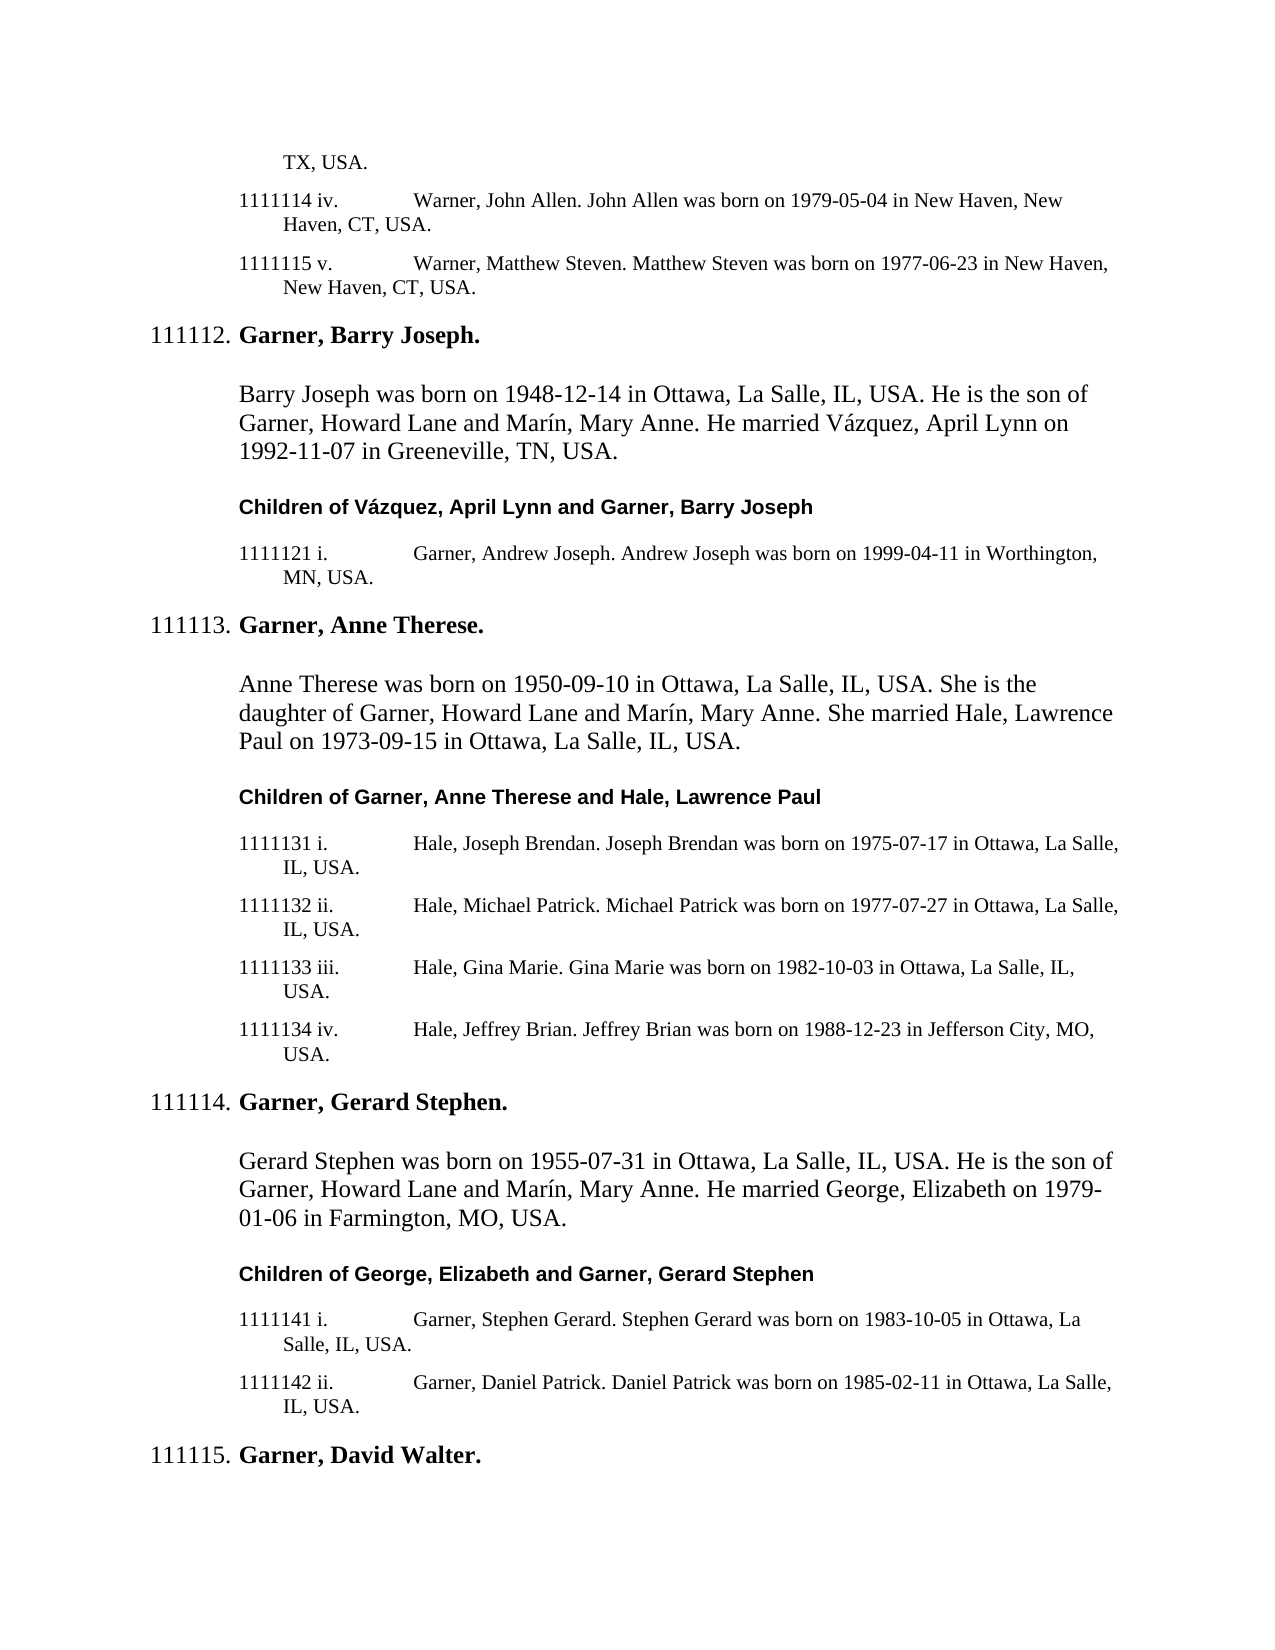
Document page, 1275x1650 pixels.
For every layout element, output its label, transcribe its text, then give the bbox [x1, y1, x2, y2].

list 1111141 i. Garner, Stephen Gerard. Stephen Gerard was born on 1983-10-05 in Ottawa, La Salle, IL, USA. [239, 1307, 1125, 1356]
list 1111131 i. Hale, Joseph Brendan. Joseph Brendan was born on 1975-07-17 in Ottawa, La Salle, IL, USA. [239, 831, 1125, 879]
text Barry Joseph was born on 1948-12-14 in Ottawa, La Salle, IL, USA. He is the son of Garner, Howard Lane and Marín, Mary Anne. He married Vázquez, April Lynn on 1992-11-07 in Greeneville, TN, USA. [238, 379, 1125, 465]
text 111112. Garner, Barry Joseph. [150, 321, 1125, 349]
text Gerard Stephen was born on 1955-07-31 in Ottawa, La Salle, IL, USA. He is the son of Garner, Howard Lane and Marín, Mary Anne. He married George, Elizabeth on 1979-01-06 in Farmington, MO, USA. [238, 1146, 1125, 1232]
title Children of George, Elizabeth and Garner, Gerard Stephen [238, 1262, 1125, 1286]
text Anne Therese was born on 1950-09-10 in Ottawa, La Salle, IL, USA. She is the daughter of Garner, Howard Lane and Marín, Mary Anne. She married Hale, Lawrence Paul on 1973-09-15 in Ottawa, La Salle, IL, USA. [238, 669, 1125, 755]
list TX, USA. [239, 150, 1125, 174]
list 1111132 ii. Hale, Michael Patrick. Michael Patrick was born on 1977-07-27 in Ottawa, La Salle, IL, USA. [239, 893, 1125, 941]
list 1111133 iii. Hale, Gina Marie. Gina Marie was born on 1982-10-03 in Ottawa, La Salle, IL, USA. [239, 955, 1125, 1003]
title Children of Garner, Anne Therese and Hale, Lawrence Paul [238, 785, 1125, 809]
text 111114. Garner, Gerard Stephen. [150, 1087, 1125, 1116]
list 1111121 i. Garner, Andrew Joseph. Andrew Joseph was born on 1999-04-11 in Worthington, MN, USA. [239, 541, 1125, 589]
text 111115. Garner, David Walter. [150, 1440, 1125, 1468]
list 1111114 iv. Warner, John Allen. John Allen was born on 1979-05-04 in New Haven, New Haven, CT, USA. [239, 188, 1125, 236]
list 1111134 iv. Hale, Jeffrey Brian. Jeffrey Brian was born on 1988-12-23 in Jefferson City, MO, USA. [239, 1017, 1125, 1066]
text 111113. Garner, Anne Therese. [150, 611, 1125, 639]
list 1111115 v. Warner, Matthew Steven. Matthew Steven was born on 1977-06-23 in New Haven, New Haven, CT, USA. [239, 251, 1125, 299]
title Children of Vázquez, April Lynn and Garner, Barry Joseph [238, 495, 1125, 519]
list 1111142 ii. Garner, Daniel Patrick. Daniel Patrick was born on 1985-02-11 in Ottawa, La Salle, IL, USA. [239, 1370, 1125, 1418]
